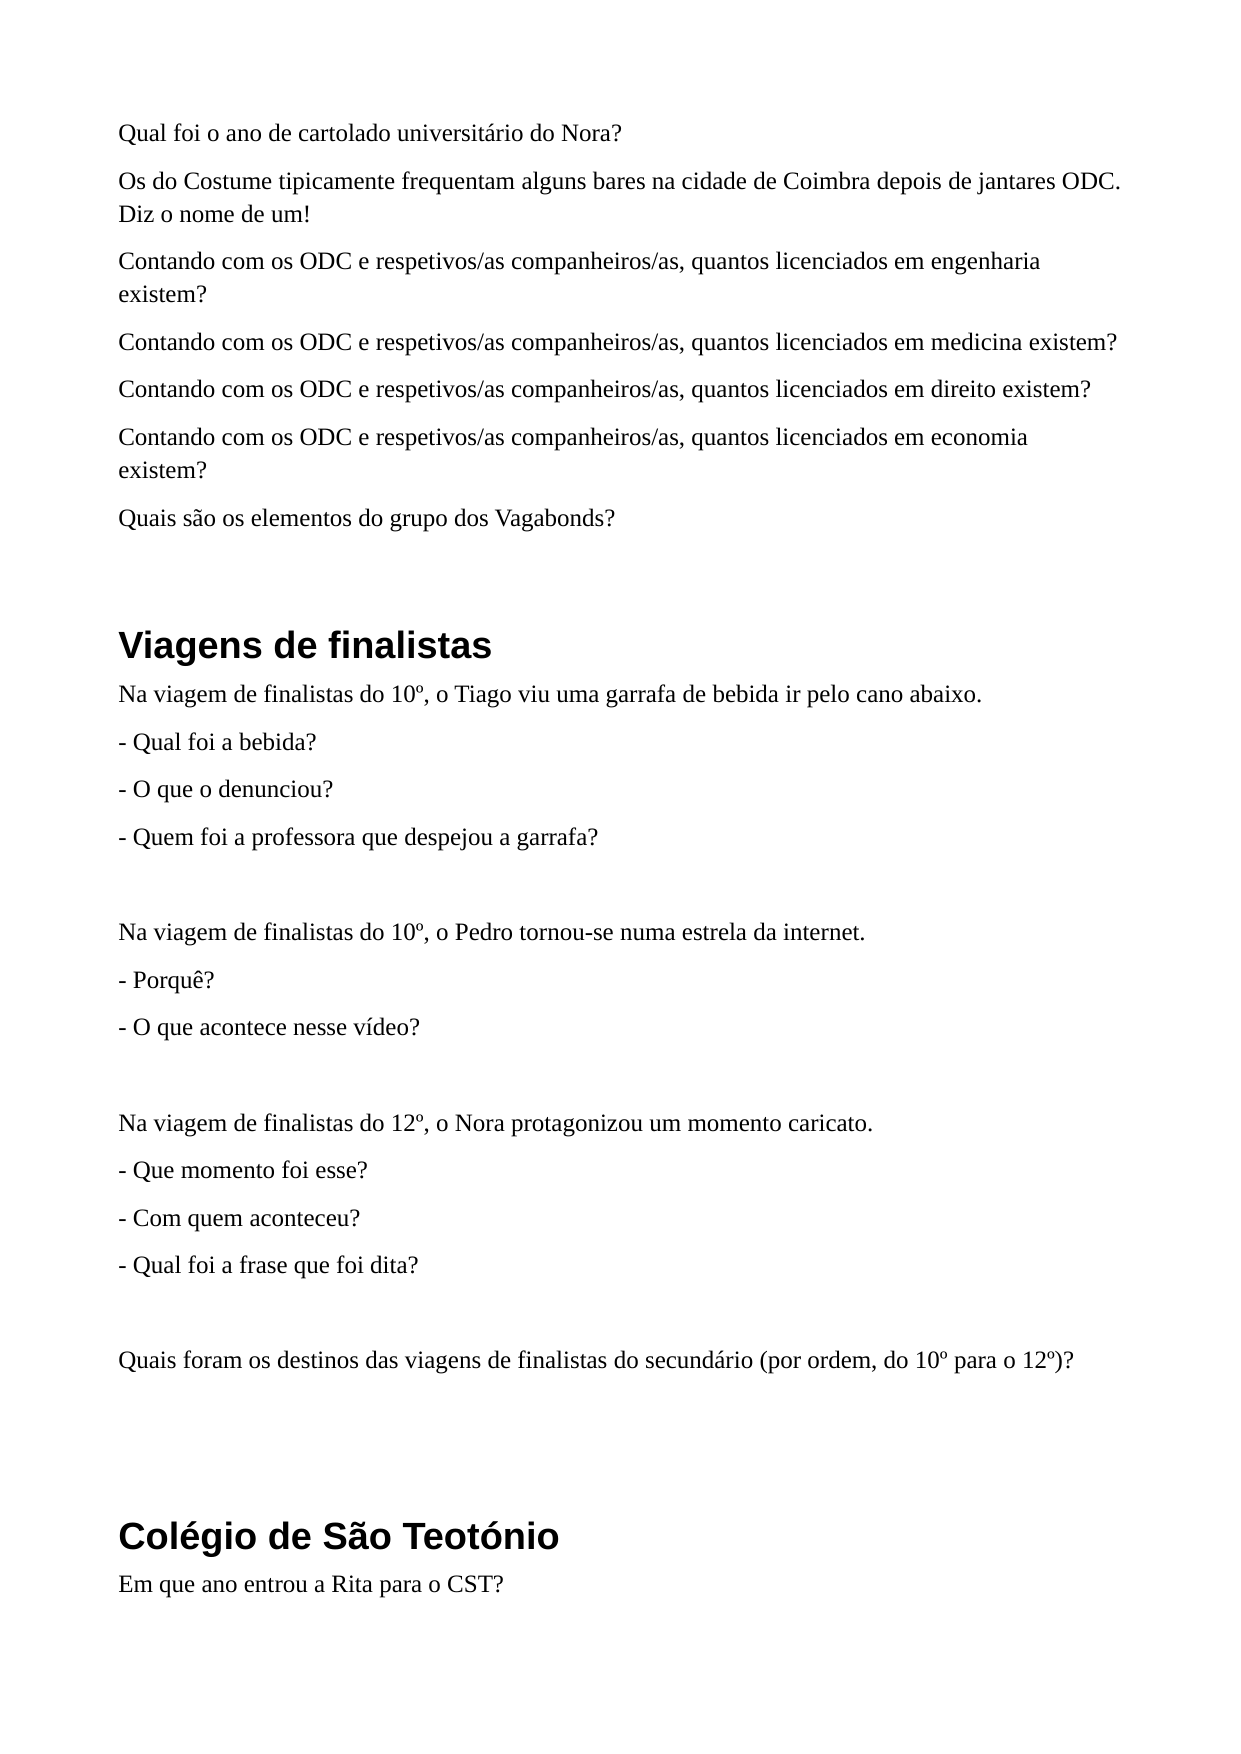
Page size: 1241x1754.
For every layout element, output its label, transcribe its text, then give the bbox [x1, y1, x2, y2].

text - Que momento foi esse? [118, 1155, 1122, 1184]
subtitle Colégio de São Teotónio [118, 1513, 1122, 1557]
text - Quem foi a professora que despejou a garrafa? [118, 822, 1122, 851]
text - O que o denunciou? [118, 774, 1122, 803]
text Contando com os ODC e respetivos/as companheiros/as, quantos licenciados em direito existem? [118, 374, 1122, 403]
text Quais são os elementos do grupo dos Vagabonds? [118, 503, 1122, 532]
text Na viagem de finalistas do 10º, o Pedro tornou-se numa estrela da internet. [118, 917, 1122, 946]
text Contando com os ODC e respetivos/as companheiros/as, quantos licenciados em economia existem? [118, 422, 1122, 484]
text - O que acontece nesse vídeo? [118, 1012, 1122, 1041]
text - Porquê? [118, 965, 1122, 993]
text Na viagem de finalistas do 12º, o Nora protagonizou um momento caricato. [118, 1108, 1122, 1136]
text Contando com os ODC e respetivos/as companheiros/as, quantos licenciados em engenharia existem? [118, 246, 1122, 308]
text - Com quem aconteceu? [118, 1203, 1122, 1232]
text Quais foram os destinos das viagens de finalistas do secundário (por ordem, do 10º para o 12º)? [118, 1346, 1122, 1374]
text Qual foi o ano de cartolado universitário do Nora? [118, 118, 1122, 147]
text Contando com os ODC e respetivos/as companheiros/as, quantos licenciados em medicina existem? [118, 327, 1122, 356]
subtitle Viagens de finalistas [118, 623, 1122, 667]
text Os do Costume tipicamente frequentam alguns bares na cidade de Coimbra depois de jantares ODC. Diz o nome de um! [118, 166, 1122, 227]
text Na viagem de finalistas do 10º, o Tiago viu uma garrafa de bebida ir pelo cano abaixo. [118, 679, 1122, 708]
text Em que ano entrou a Rita para o CST? [118, 1569, 1122, 1598]
text - Qual foi a bebida? [118, 727, 1122, 756]
text - Qual foi a frase que foi dita? [118, 1250, 1122, 1279]
